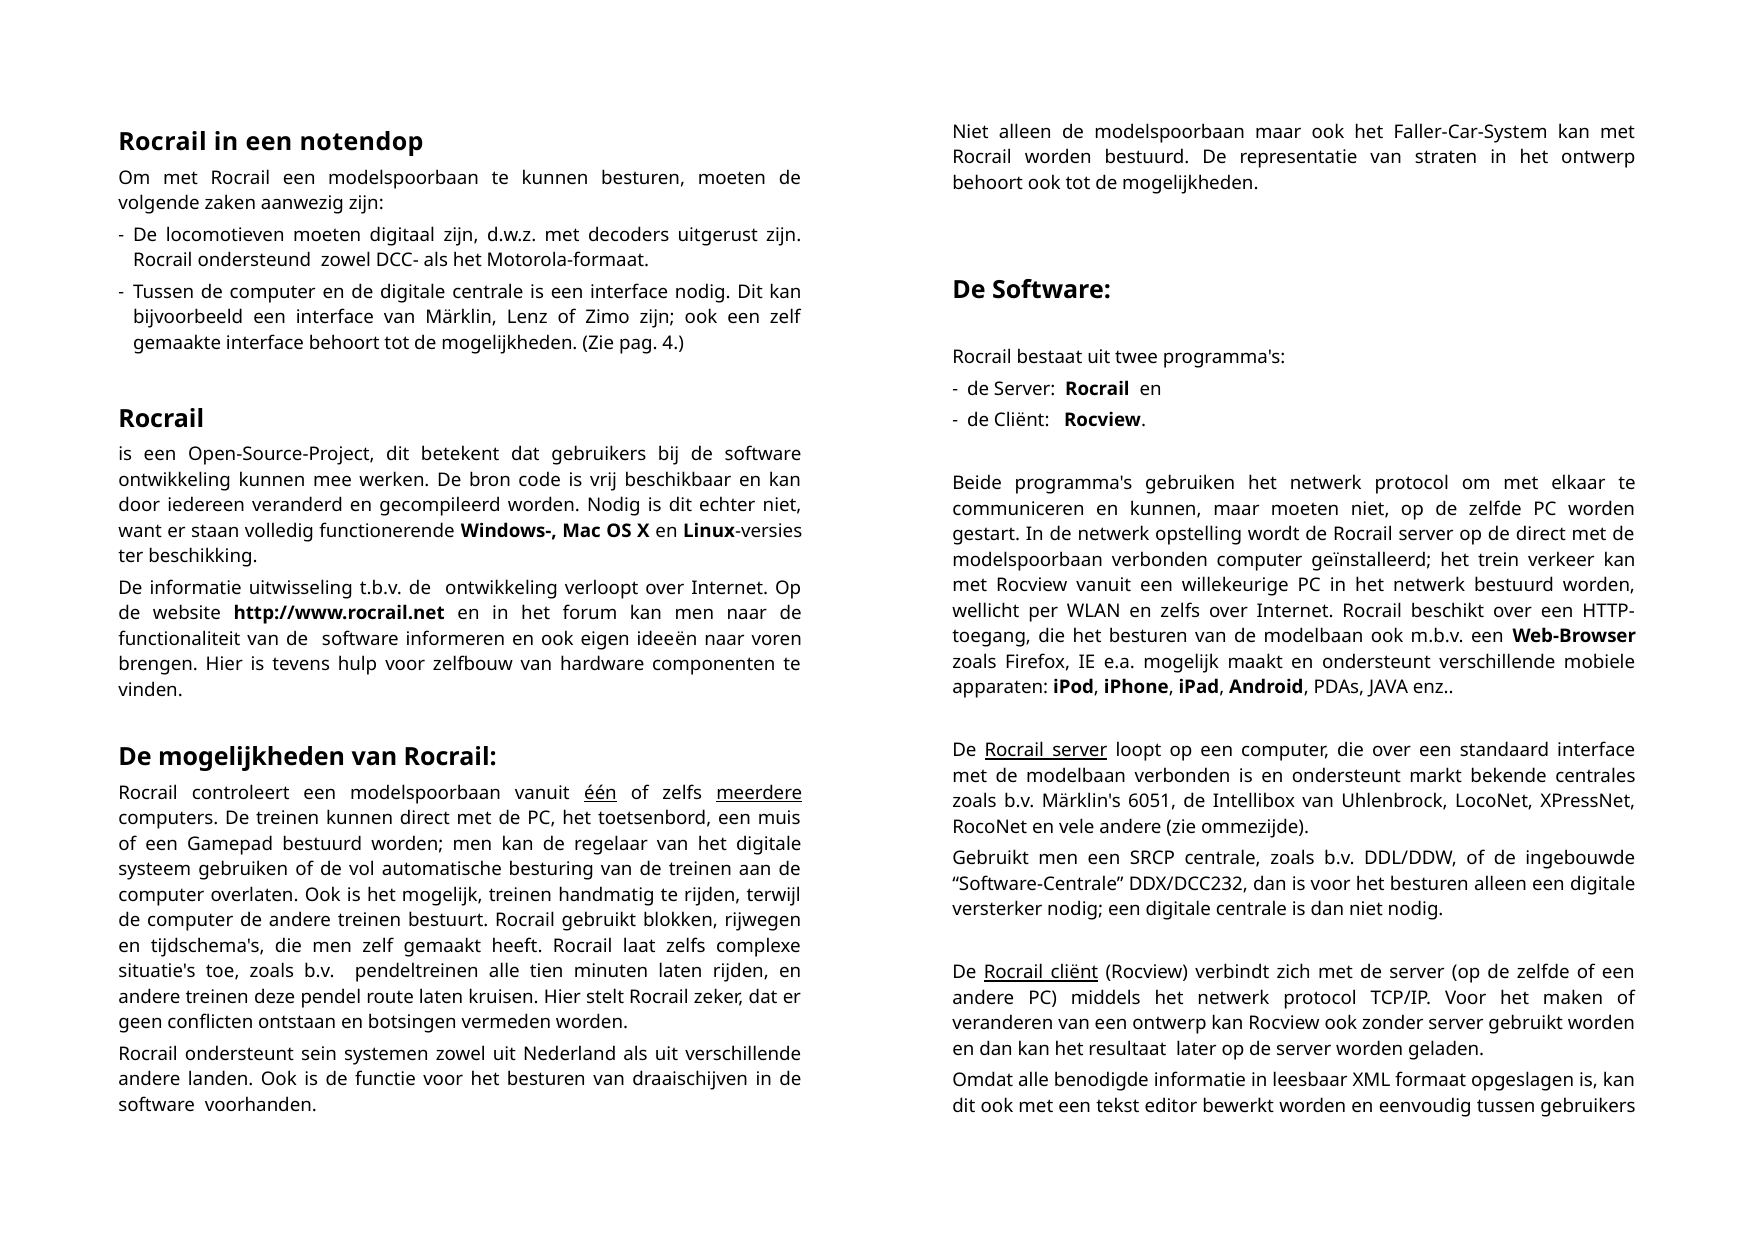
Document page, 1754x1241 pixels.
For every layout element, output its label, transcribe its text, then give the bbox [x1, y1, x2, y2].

text Rocrail controleert een modelspoorbaan vanuit één of zelfs meerdere computers. De treinen kunnen direct met de PC, het toetsenbord, een muis of een Gamepad bestuurd worden; men kan de regelaar van het digitale systeem gebruiken of de vol automatische besturing van de treinen aan de computer overlaten. Ook is het mogelijk, treinen handmatig te rijden, terwijl de computer de andere treinen bestuurt. Rocrail gebruikt blokken, rijwegen en tijdschema's, die men zelf gemaakt heeft. Rocrail laat zelfs complexe situatie's toe, zoals b.v. pendeltreinen alle tien minuten laten rijden, en andere treinen deze pendel route laten kruisen. Hier stelt Rocrail zeker, dat er geen conflicten ontstaan en botsingen vermeden worden. [118, 779, 802, 1034]
text Rocrail [118, 401, 802, 434]
text De Software: [952, 272, 1636, 306]
text Beide programma's gebruiken het netwerk protocol om met elkaar te communiceren en kunnen, maar moeten niet, op de zelfde PC worden gestart. In de netwerk opstelling wordt de Rocrail server op de direct met de modelspoorbaan verbonden computer geïnstalleerd; het trein verkeer kan met Rocview vanuit een willekeurige PC in het netwerk bestuurd worden, wellicht per WLAN en zelfs over Internet. Rocrail beschikt over een HTTP-toegang, die het besturen van de modelbaan ook m.b.v. een Web-Browser zoals Firefox, IE e.a. mogelijk maakt en ondersteunt verschillende mobiele apparaten: iPod, iPhone, iPad, Android, PDAs, JAVA enz.. [952, 469, 1636, 699]
text is een Open-Source-Project, dit betekent dat gebruikers bij de software ontwikkeling kunnen mee werken. De bron code is vrij beschikbaar en kan door iedereen veranderd en gecompileerd worden. Nodig is dit echter niet, want er staan volledig functionerende Windows-, Mac OS X en Linux-versies ter beschikking. [118, 441, 802, 568]
list Tussen de computer en de digitale centrale is een interface nodig. Dit kan bijvoorbeeld een interface van Märklin, Lenz of Zimo zijn; ook een zelf gemaakte interface behoort tot de mogelijkheden. (Zie pag. 4.) [118, 278, 802, 354]
text Niet alleen de modelspoorbaan maar ook het Faller-Car-System kan met Rocrail worden bestuurd. De representatie van straten in het ontwerp behoort ook tot de mogelijkheden. [952, 118, 1636, 195]
list De locomotieven moeten digitaal zijn, d.w.z. met decoders uitgerust zijn. Rocrail ondersteund zowel DCC- als het Motorola-formaat. [118, 221, 802, 272]
list de Cliënt: Rocview. [952, 406, 1636, 432]
text De mogelijkheden van Rocrail: [118, 739, 802, 773]
text De Rocrail server loopt op een computer, die over een standaard interface met de modelbaan verbonden is en ondersteunt markt bekende centrales zoals b.v. Märklin's 6051, de Intellibox van Uhlenbrock, LocoNet, XPressNet, RocoNet en vele andere (zie ommezijde). [952, 736, 1636, 838]
text Rocrail ondersteunt sein systemen zowel uit Nederland als uit verschillende andere landen. Ook is de functie voor het besturen van draaischijven in de software voorhanden. [118, 1040, 802, 1117]
text Omdat alle benodigde informatie in leesbaar XML formaat opgeslagen is, kan dit ook met een tekst editor bewerkt worden en eenvoudig tussen gebruikers [952, 1066, 1636, 1117]
text Om met Rocrail een modelspoorbaan te kunnen besturen, moeten de volgende zaken aanwezig zijn: [118, 164, 802, 215]
text Rocrail bestaat uit twee programma's: [952, 343, 1636, 369]
list de Server: Rocrail en [952, 375, 1636, 401]
text Gebruikt men een SRCP centrale, zoals b.v. DDL/DDW, of de ingebouwde “Software-Centrale” DDX/DCC232, dan is voor het besturen alleen een digitale versterker nodig; een digitale centrale is dan niet nodig. [952, 844, 1636, 921]
text Rocrail in een notendop [118, 124, 802, 158]
text De Rocrail cliënt (Rocview) verbindt zich met de server (op de zelfde of een andere PC) middels het netwerk protocol TCP/IP. Voor het maken of veranderen van een ontwerp kan Rocview ook zonder server gebruikt worden en dan kan het resultaat later op de server worden geladen. [952, 958, 1636, 1061]
text De informatie uitwisseling t.b.v. de ontwikkeling verloopt over Internet. Op de website http://www.rocrail.net en in het forum kan men naar de functionaliteit van de software informeren en ook eigen ideeën naar voren brengen. Hier is tevens hulp voor zelfbouw van hardware componenten te vinden. [118, 574, 802, 702]
